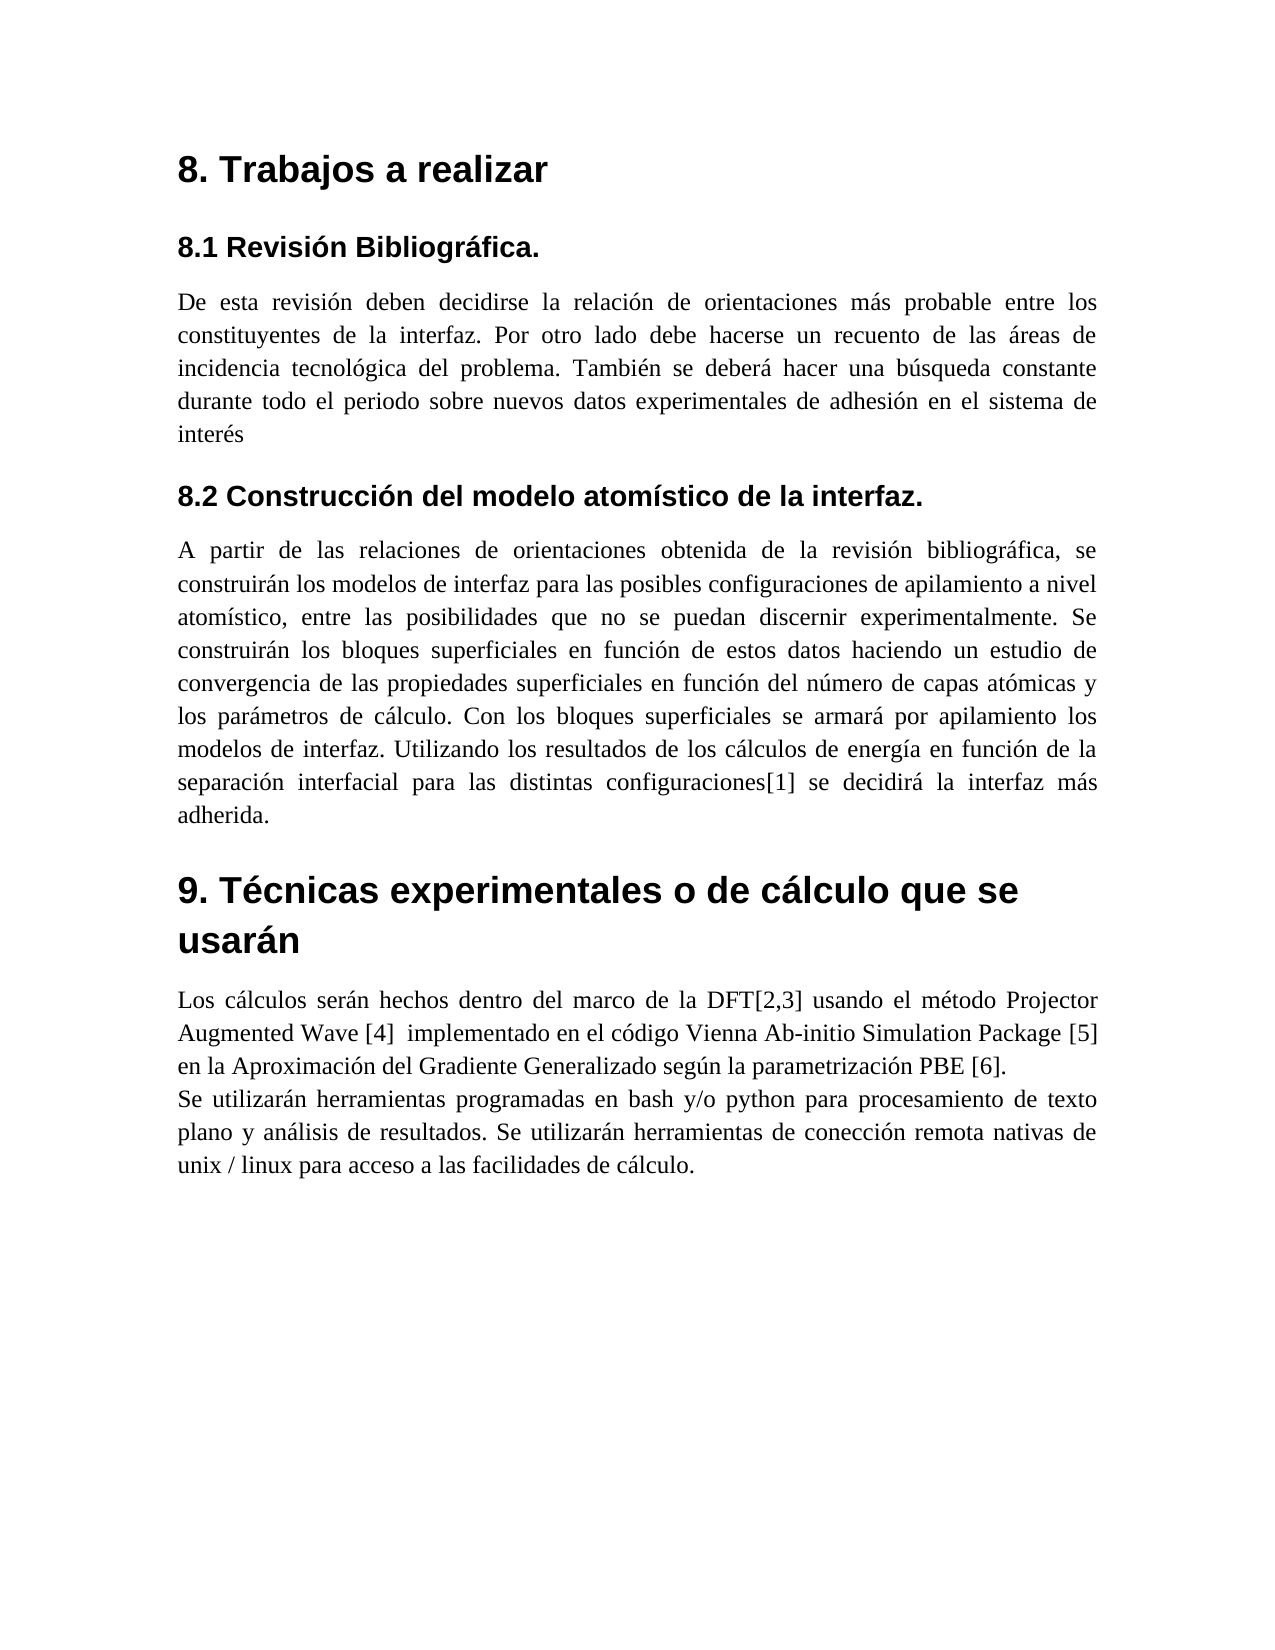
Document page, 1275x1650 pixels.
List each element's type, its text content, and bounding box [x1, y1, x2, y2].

subtitle Técnicas experimentales o de cálculo que se usarán [177, 868, 1098, 961]
text Se utilizarán herramientas programadas en bash y/o python para procesamiento de texto plano y análisis de resultados. Se utilizarán herramientas de conección remota nativas de unix / linux para acceso a las facilidades de cálculo. [177, 1084, 1098, 1179]
text Los cálculos serán hechos dentro del marco de la DFT[2,3] usando el método Projector Augmented Wave [4] implementado en el código Vienna Ab-initio Simulation Package [5] en la Aproximación del Gradiente Generalizado según la parametrización PBE [6]. [177, 985, 1098, 1080]
text De esta revisión deben decidirse la relación de orientaciones más probable entre los constituyentes de la interfaz. Por otro lado debe hacerse un recuento de las áreas de incidencia tecnológica del problema. También se deberá hacer una búsqueda constante durante todo el periodo sobre nuevos datos experimentales de adhesión en el sistema de interés [177, 287, 1098, 448]
subtitle Trabajos a realizar [177, 148, 1098, 191]
subtitle Construcción del modelo atomístico de la interfaz. [177, 479, 1098, 512]
text A partir de las relaciones de orientaciones obtenida de la revisión bibliográfica, se construirán los modelos de interfaz para las posibles configuraciones de apilamiento a nivel atomístico, entre las posibilidades que no se puedan discernir experimentalmente. Se construirán los bloques superficiales en función de estos datos haciendo un estudio de convergencia de las propiedades superficiales en función del número de capas atómicas y los parámetros de cálculo. Con los bloques superficiales se armará por apilamiento los modelos de interfaz. Utilizando los resultados de los cálculos de energía en función de la separación interfacial para las distintas configuraciones[1] se decidirá la interfaz más adherida. [177, 536, 1098, 828]
